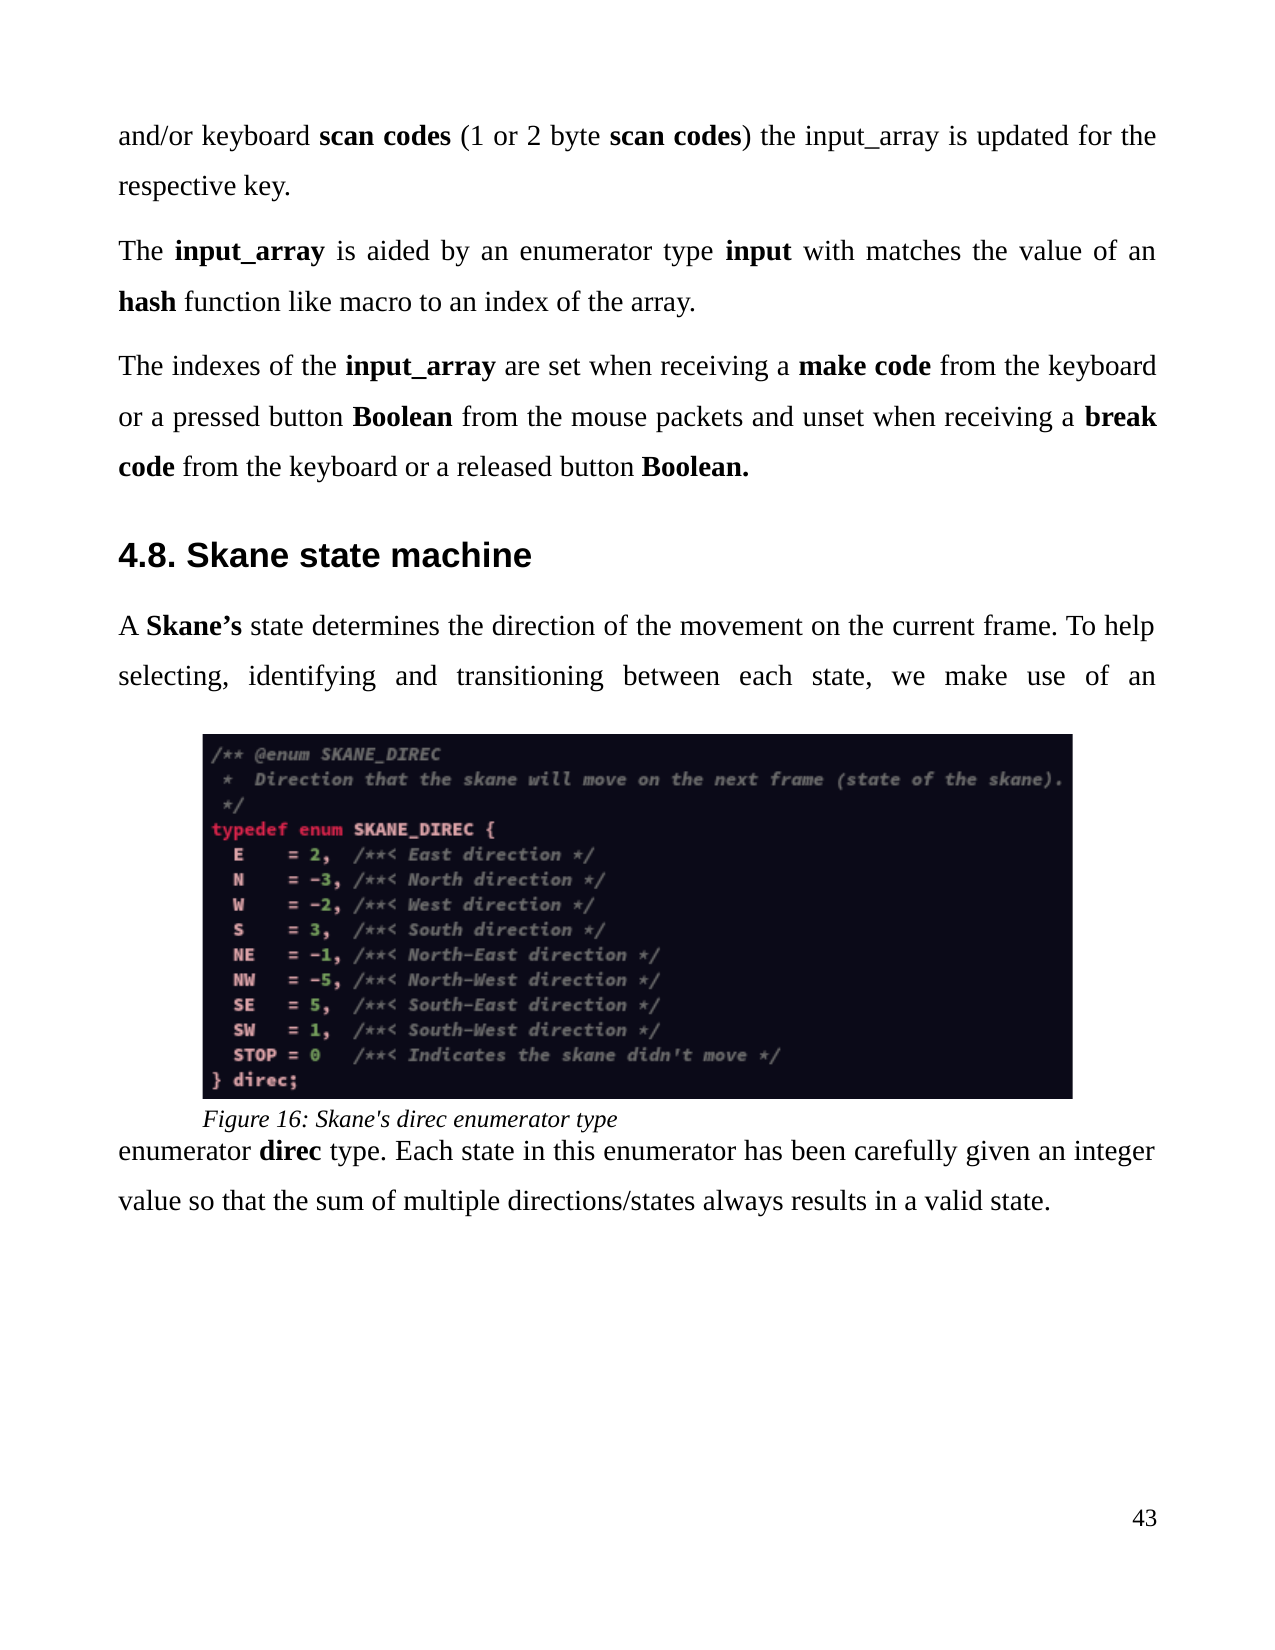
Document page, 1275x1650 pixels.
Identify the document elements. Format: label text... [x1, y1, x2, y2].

subtitle [202, 722, 1073, 734]
text The input_array is aided by an enumerator type input with matches the value of an hash function like macro to an index of the array. [118, 233, 1157, 317]
subtitle 4.8. Skane state machine [118, 535, 1157, 575]
picture [202, 734, 1073, 1099]
text Figure 16: Skane's direc enumerator type [202, 1099, 1073, 1133]
text and/or keyboard scan codes (1 or 2 byte scan codes) the input_array is updated for the respective key. [118, 118, 1157, 202]
text The indexes of the input_array are set when receiving a make code from the keyboard or a pressed button Boolean from the mouse packets and unset when receiving a break code from the keyboard or a released button Boolean. [118, 348, 1157, 483]
text A Skane’s state determines the direction of the movement on the current frame. To help selecting, identifying and transitioning between each state, we make use of an enumerator direc type. Each state in this enumerator has been carefully given an integer value so that the sum of multiple directions/states always results in a valid state. [118, 608, 1157, 1217]
